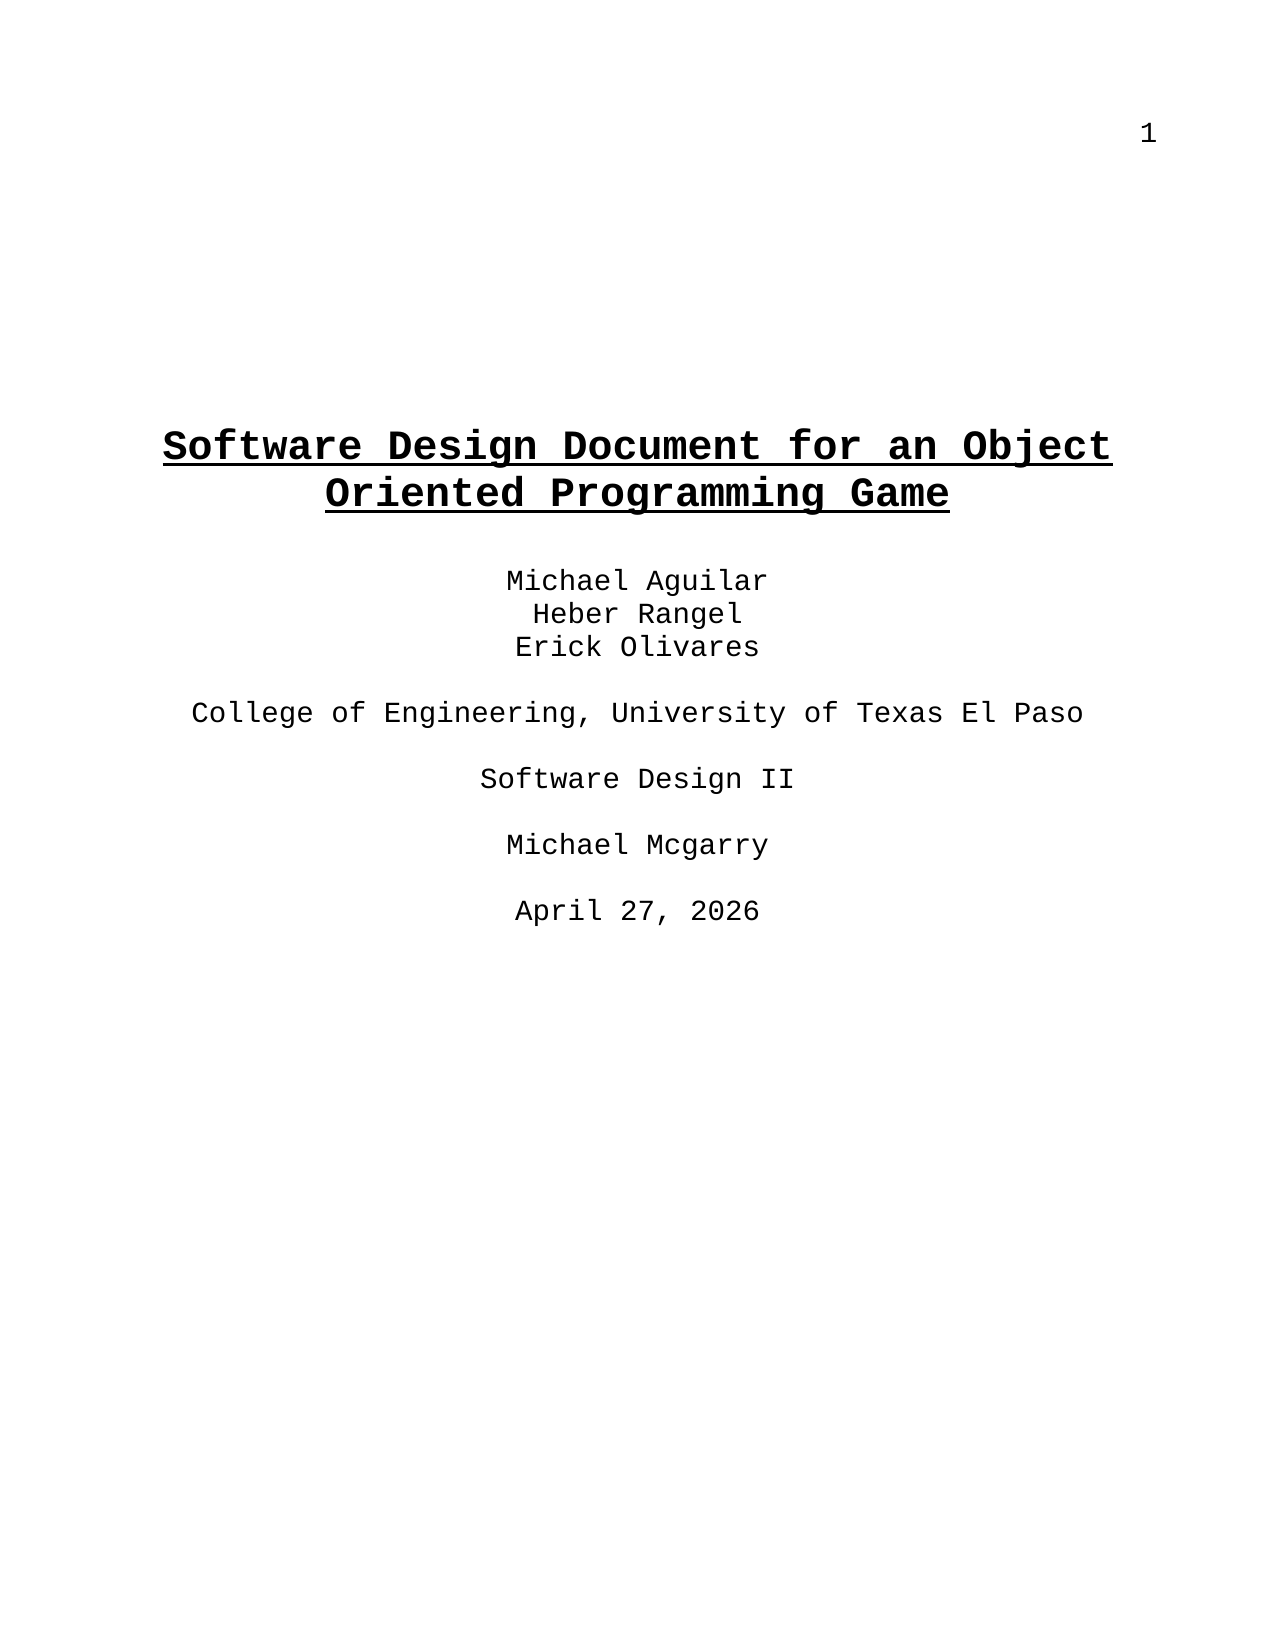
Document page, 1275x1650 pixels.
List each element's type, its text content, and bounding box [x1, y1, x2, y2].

text Michael Aguilar [118, 566, 1157, 599]
text Erick Olivares [118, 632, 1157, 665]
text Software Design II [118, 764, 1157, 797]
text College of Engineering, University of Texas El Paso [118, 698, 1157, 731]
text Heber Rangel [118, 599, 1157, 632]
text 1 [118, 118, 1157, 151]
text April 27, 2026 [118, 897, 1157, 929]
text Software Design Document for an Object Oriented Programming Game [118, 425, 1157, 519]
text Michael Mcgarry [118, 831, 1157, 863]
